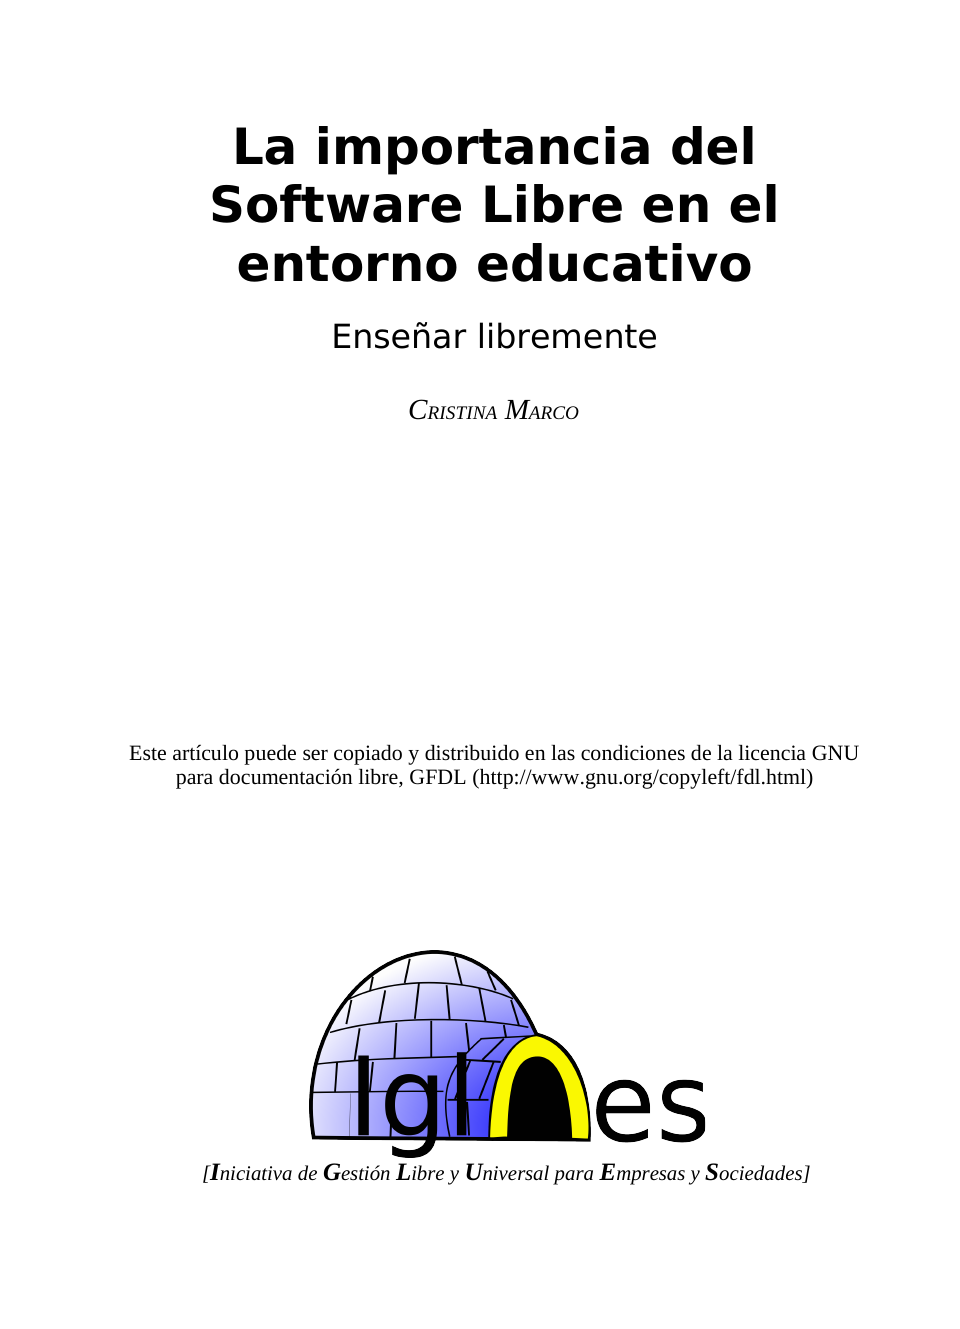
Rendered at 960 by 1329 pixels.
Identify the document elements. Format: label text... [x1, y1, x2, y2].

title La importancia del Software Libre en el entorno educativo [118, 118, 871, 293]
subtitle Enseñar libremente [118, 318, 871, 356]
text Este artículo puede ser copiado y distribuido en las condiciones de la licencia GNU para documentación libre, GFDL (http://www.gnu.org/copyleft/fdl.html) [118, 741, 871, 789]
text Cristina Marco [118, 393, 871, 425]
picture [309, 950, 705, 1158]
